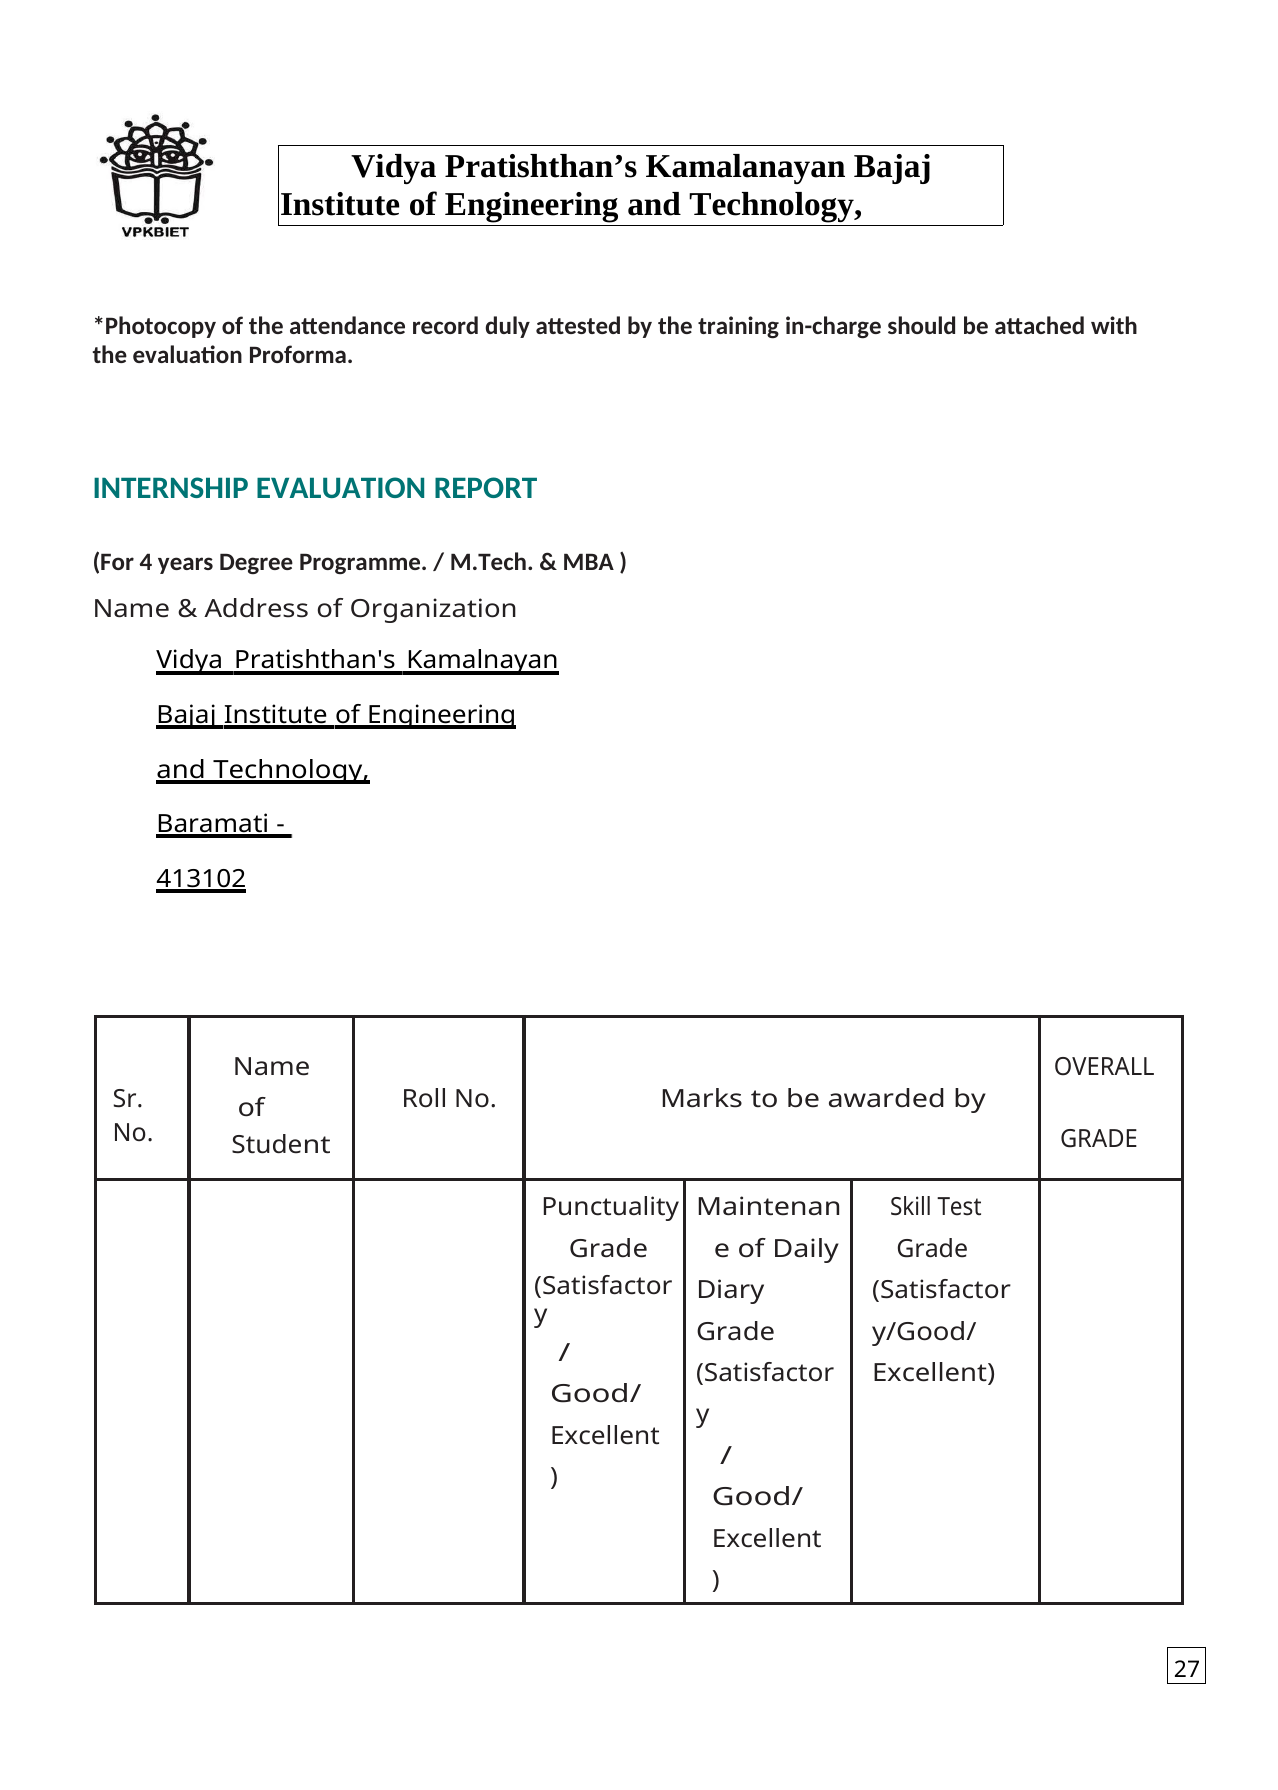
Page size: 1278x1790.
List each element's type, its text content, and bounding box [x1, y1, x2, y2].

table_cell [191, 1181, 352, 1602]
text and Technology, Baramati - 413102 [156, 751, 372, 894]
table_header Roll No. [355, 1018, 522, 1178]
subtitle (For 4 years Degree Programme. / M.Tech. & MBA ) [92, 546, 1212, 576]
table_cell [1041, 1181, 1181, 1602]
table_cell [355, 1181, 522, 1602]
text *Photocopy of the attendance record duly attested by the training in-charge should be attached with the evaluation Proforma. [92, 311, 1177, 370]
table_header Marks to be awarded by [526, 1018, 1038, 1178]
table_header Name of Student [191, 1018, 352, 1178]
subtitle INTERNSHIP EVALUATION REPORT [92, 468, 1212, 506]
text Name & Address of Organization [92, 591, 1212, 625]
table_cell [97, 1181, 187, 1602]
table_header Sr. No. [97, 1018, 187, 1178]
table_header OVERALL GRADE [1041, 1018, 1181, 1178]
text Vidya Pratishthan's Kamalnayan Bajaj Institute of Engineering [156, 642, 598, 731]
table_cell Skill Test Grade (Satisfactory/Good/ Excellent) [853, 1181, 1038, 1602]
table_cell Maintenane of Daily Diary Grade (Satisfactory / Good/ Excellent) [686, 1181, 850, 1602]
table_cell Punctuality Grade (Satisfactory / Good/ Excellent) [526, 1181, 683, 1602]
